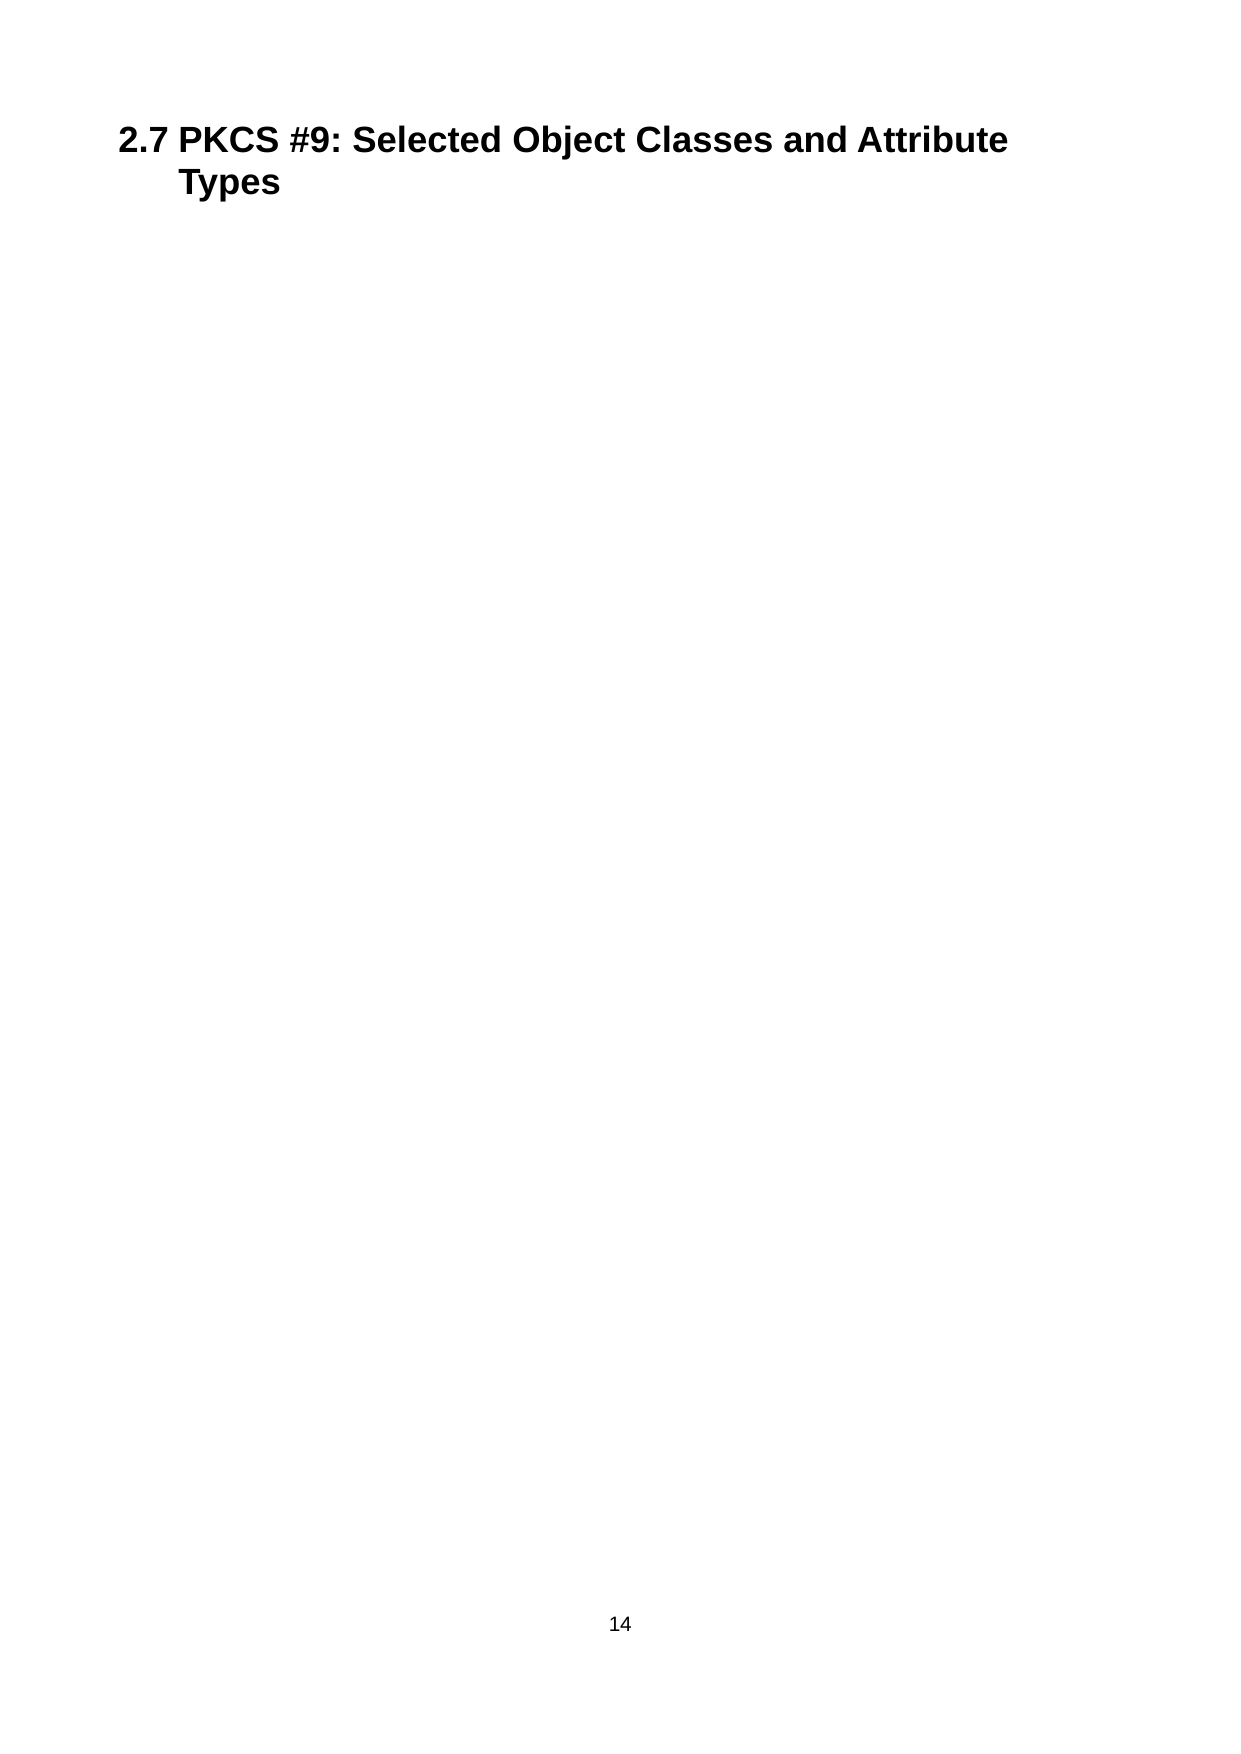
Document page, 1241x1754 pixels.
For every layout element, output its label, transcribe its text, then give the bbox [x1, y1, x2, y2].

subtitle PKCS #9: Selected Object Classes and Attribute Types [118, 118, 1122, 202]
